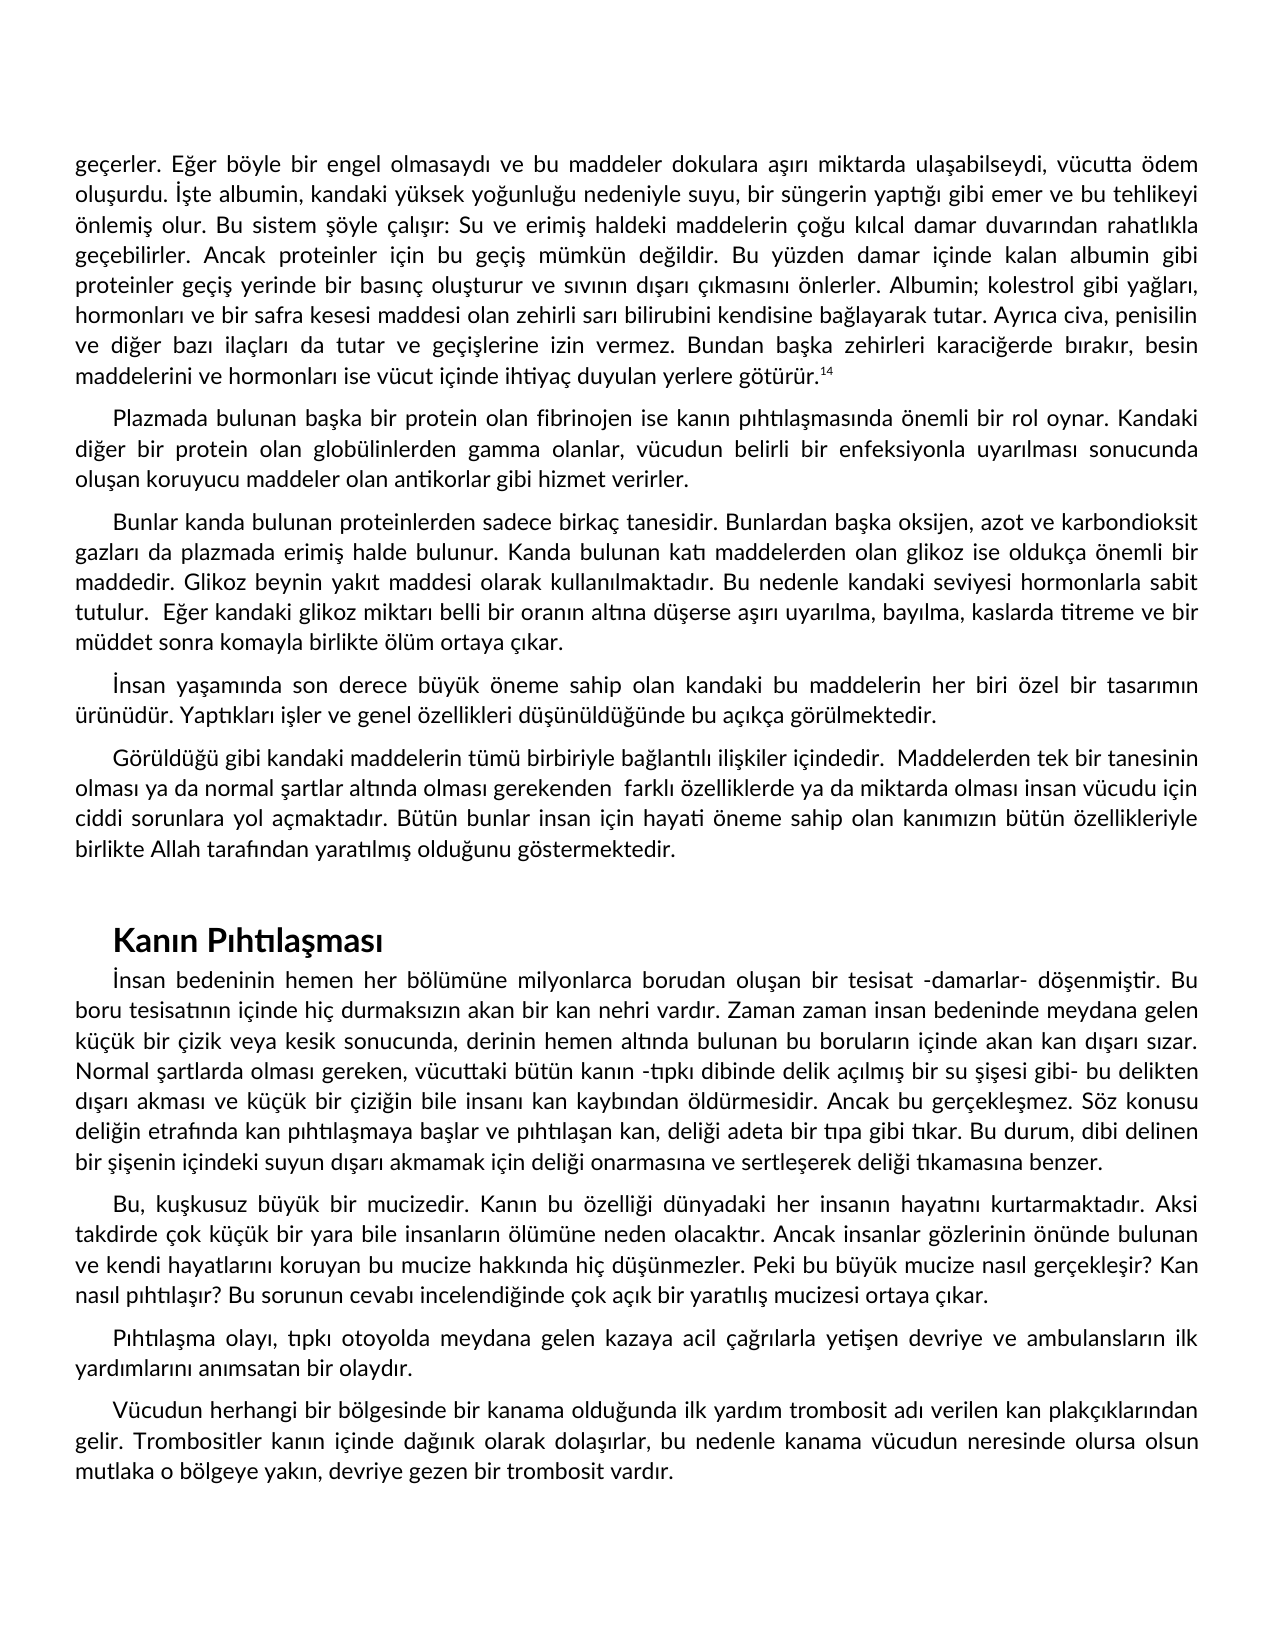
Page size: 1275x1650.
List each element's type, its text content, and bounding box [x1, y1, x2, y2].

text Görüldüğü gibi kandaki maddelerin tümü birbiriyle bağlantılı ilişkiler içindedir. Maddelerden tek bir tanesinin olması ya da normal şartlar altında olması gerekenden farklı özelliklerde ya da miktarda olması insan vücudu için ciddi sorunlara yol açmaktadır. Bütün bunlar insan için hayati öneme sahip olan kanımızın bütün özellikleriyle birlikte Allah tarafından yaratılmış olduğunu göstermektedir. [75, 744, 1200, 862]
text Bu, kuşkusuz büyük bir mucizedir. Kanın bu özelliği dünyadaki her insanın hayatını kurtarmaktadır. Aksi takdirde çok küçük bir yara bile insanların ölümüne neden olacaktır. Ancak insanlar gözlerinin önünde bulunan ve kendi hayatlarını koruyan bu mucize hakkında hiç düşünmezler. Peki bu büyük mucize nasıl gerçekleşir? Kan nasıl pıhtılaşır? Bu sorunun cevabı incelendiğinde çok açık bir yaratılış mucizesi ortaya çıkar. [75, 1190, 1200, 1308]
text Vücudun herhangi bir bölgesinde bir kanama olduğunda ilk yardım trombosit adı verilen kan plakçıklarından gelir. Trombositler kanın içinde dağınık olarak dolaşırlar, bu nedenle kanama vücudun neresinde olursa olsun mutlaka o bölgeye yakın, devriye gezen bir trombosit vardır. [75, 1396, 1200, 1484]
text Plazmada bulunan başka bir protein olan fibrinojen ise kanın pıhtılaşmasında önemli bir rol oynar. Kandaki diğer bir protein olan globülinlerden gamma olanlar, vücudun belirli bir enfeksiyonla uyarılması sonucunda oluşan koruyucu maddeler olan antikorlar gibi hizmet verirler. [75, 404, 1200, 492]
text Pıhtılaşma olayı, tıpkı otoyolda meydana gelen kazaya acil çağrılarla yetişen devriye ve ambulansların ilk yardımlarını anımsatan bir olaydır. [75, 1323, 1200, 1381]
text İnsan bedeninin hemen her bölümüne milyonlarca borudan oluşan bir tesisat -damarlar- döşenmiştir. Bu boru tesisatının içinde hiç durmaksızın akan bir kan nehri vardır. Zaman zaman insan bedeninde meydana gelen küçük bir çizik veya kesik sonucunda, derinin hemen altında bulunan bu boruların içinde akan kan dışarı sızar. Normal şartlarda olması gereken, vücuttaki bütün kanın -tıpkı dibinde delik açılmış bir su şişesi gibi- bu delikten dışarı akması ve küçük bir çiziğin bile insanı kan kaybından öldürmesidir. Ancak bu gerçekleşmez. Söz konusu deliğin etrafında kan pıhtılaşmaya başlar ve pıhtılaşan kan, deliği adeta bir tıpa gibi tıkar. Bu durum, dibi delinen bir şişenin içindeki suyun dışarı akmamak için deliği onarmasına ve sertleşerek deliği tıkamasına benzer. [75, 966, 1200, 1175]
text İnsan yaşamında son derece büyük öneme sahip olan kandaki bu maddelerin her biri özel bir tasarımın ürünüdür. Yaptıkları işler ve genel özellikleri düşünüldüğünde bu açıkça görülmektedir. [75, 671, 1200, 728]
text Bunlar kanda bulunan proteinlerden sadece birkaç tanesidir. Bunlardan başka oksijen, azot ve karbondioksit gazları da plazmada erimiş halde bulunur. Kanda bulunan katı maddelerden olan glikoz ise oldukça önemli bir maddedir. Glikoz beynin yakıt maddesi olarak kullanılmaktadır. Bu nedenle kandaki seviyesi hormonlarla sabit tutulur. Eğer kandaki glikoz miktarı belli bir oranın altına düşerse aşırı uyarılma, bayılma, kaslarda titreme ve bir müddet sonra komayla birlikte ölüm ortaya çıkar. [75, 507, 1200, 656]
subtitle Kanın Pıhtılaşması [112, 920, 1200, 960]
text geçerler. Eğer böyle bir engel olmasaydı ve bu maddeler dokulara aşırı miktarda ulaşabilseydi, vücutta ödem oluşurdu. İşte albumin, kandaki yüksek yoğunluğu nedeniyle suyu, bir süngerin yaptığı gibi emer ve bu tehlikeyi önlemiş olur. Bu sistem şöyle çalışır: Su ve erimiş haldeki maddelerin çoğu kılcal damar duvarından rahatlıkla geçebilirler. Ancak proteinler için bu geçiş mümkün değildir. Bu yüzden damar içinde kalan albumin gibi proteinler geçiş yerinde bir basınç oluşturur ve sıvının dışarı çıkmasını önlerler. Albumin; kolestrol gibi yağları, hormonları ve bir safra kesesi maddesi olan zehirli sarı bilirubini kendisine bağlayarak tutar. Ayrıca civa, penisilin ve diğer bazı ilaçları da tutar ve geçişlerine izin vermez. Bundan başka zehirleri karaciğerde bırakır, besin maddelerini ve hormonları ise vücut içinde ihtiyaç duyulan yerlere götürür.14 [75, 150, 1200, 389]
